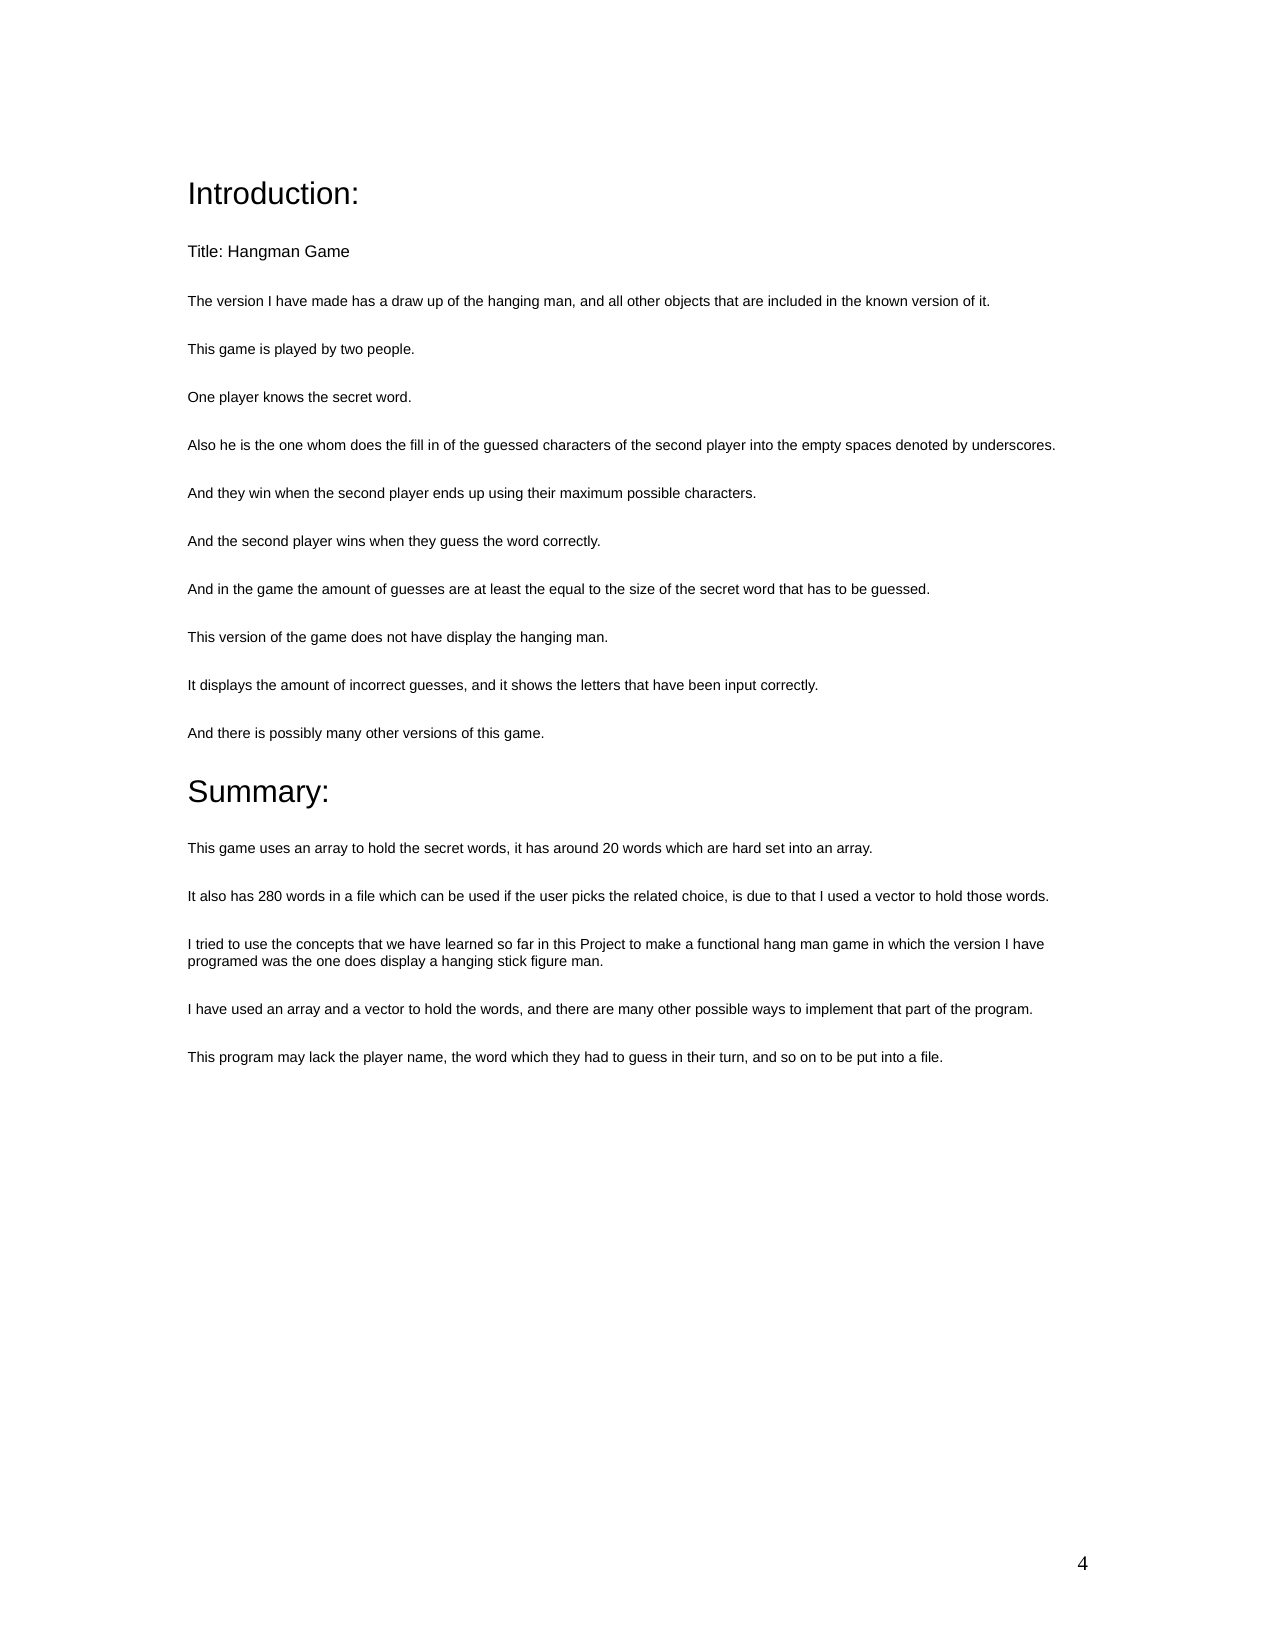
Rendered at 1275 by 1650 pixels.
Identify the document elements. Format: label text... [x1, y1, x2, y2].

subtitle The version I have made has a draw up of the hanging man, and all other objects that are included in the known version of it. [187, 293, 1087, 309]
subtitle I tried to use the concepts that we have learned so far in this Project to make a functional hang man game in which the version I have programed was the one does display a hanging stick figure man. [187, 936, 1087, 969]
subtitle Also he is the one whom does the fill in of the guessed characters of the second player into the empty spaces denoted by underscores. [187, 437, 1087, 453]
subtitle This program may lack the player name, the word which they had to guess in their turn, and so on to be put into a file. [187, 1049, 1087, 1066]
subtitle And in the game the amount of guesses are at least the equal to the size of the secret word that has to be guessed. [187, 581, 1087, 597]
subtitle I have used an array and a vector to hold the words, and there are many other possible ways to implement that part of the program. [187, 1001, 1087, 1018]
subtitle This version of the game does not have display the hanging man. [187, 629, 1087, 646]
subtitle Title: Hangman Game [187, 242, 1087, 261]
subtitle It also has 280 words in a file which can be used if the user picks the related choice, is due to that I used a vector to hold those words. [187, 888, 1087, 905]
subtitle One player knows the secret word. [187, 389, 1087, 405]
subtitle This game uses an array to hold the secret words, it has around 20 words which are hard set into an array. [187, 840, 1087, 857]
subtitle And they win when the second player ends up using their maximum possible characters. [187, 485, 1087, 501]
subtitle And there is possibly many other versions of this game. [187, 725, 1087, 742]
subtitle And the second player wins when they guess the word correctly. [187, 533, 1087, 549]
subtitle This game is played by two people. [187, 341, 1087, 357]
subtitle Summary: [187, 773, 1087, 809]
subtitle It displays the amount of incorrect guesses, and it shows the letters that have been input correctly. [187, 677, 1087, 693]
subtitle Introduction: [187, 175, 1087, 211]
